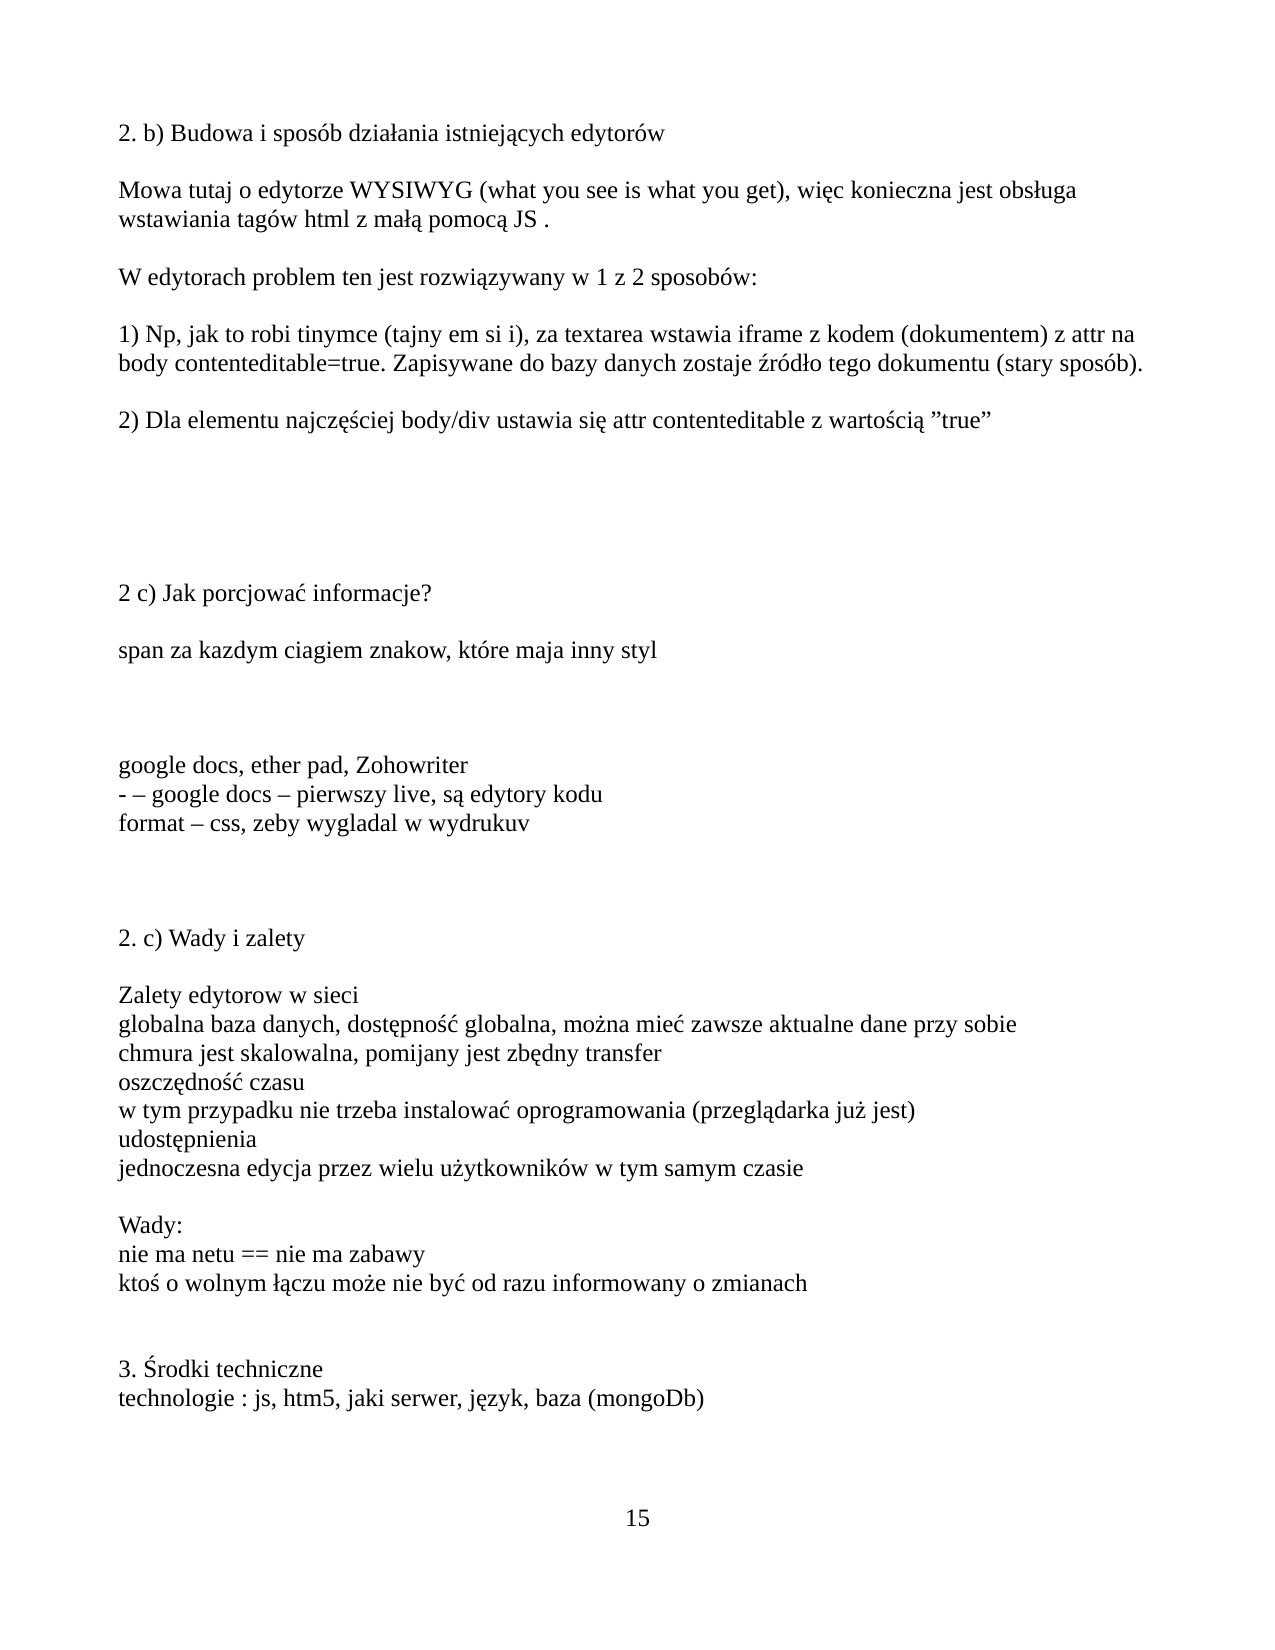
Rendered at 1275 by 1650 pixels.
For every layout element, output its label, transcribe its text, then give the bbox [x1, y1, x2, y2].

text w tym przypadku nie trzeba instalować oprogramowania (przeglądarka już jest) [118, 1096, 1157, 1124]
text format – css, zeby wygladal w wydrukuv [118, 808, 1157, 837]
text chmura jest skalowalna, pomijany jest zbędny transfer [118, 1038, 1157, 1067]
text technologie : js, htm5, jaki serwer, język, baza (mongoDb) [118, 1383, 1157, 1412]
text udostępnienia [118, 1124, 1157, 1153]
text ktoś o wolnym łączu może nie być od razu informowany o zmianach [118, 1268, 1157, 1297]
text Zalety edytorow w sieci [118, 981, 1157, 1009]
text 3. Środki techniczne [118, 1354, 1157, 1383]
text nie ma netu == nie ma zabawy [118, 1239, 1157, 1268]
text globalna baza danych, dostępność globalna, można mieć zawsze aktualne dane przy sobie [118, 1009, 1157, 1038]
text 2) Dla elementu najczęściej body/div ustawia się attr contenteditable z wartością ”true” [118, 406, 1157, 434]
text jednoczesna edycja przez wielu użytkowników w tym samym czasie [118, 1153, 1157, 1182]
text oszczędność czasu [118, 1067, 1157, 1096]
text Wady: [118, 1211, 1157, 1239]
text Mowa tutaj o edytorze WYSIWYG (what you see is what you get), więc konieczna jest obsługa wstawiania tagów html z małą pomocą JS . [118, 176, 1157, 233]
text google docs, ether pad, Zohowriter [118, 751, 1157, 779]
text - – google docs – pierwszy live, są edytory kodu [118, 779, 1157, 808]
text 1) Np, jak to robi tinymce (tajny em si i), za textarea wstawia iframe z kodem (dokumentem) z attr na body contenteditable=true. Zapisywane do bazy danych zostaje źródło tego dokumentu (stary sposób). [118, 319, 1157, 377]
text W edytorach problem ten jest rozwiązywany w 1 z 2 sposobów: [118, 262, 1157, 291]
text 2 c) Jak porcjować informacje? [118, 578, 1157, 607]
text 2. b) Budowa i sposób działania istniejących edytorów [118, 118, 1157, 147]
text span za kazdym ciagiem znakow, które maja inny styl [118, 636, 1157, 664]
text 2. c) Wady i zalety [118, 923, 1157, 952]
